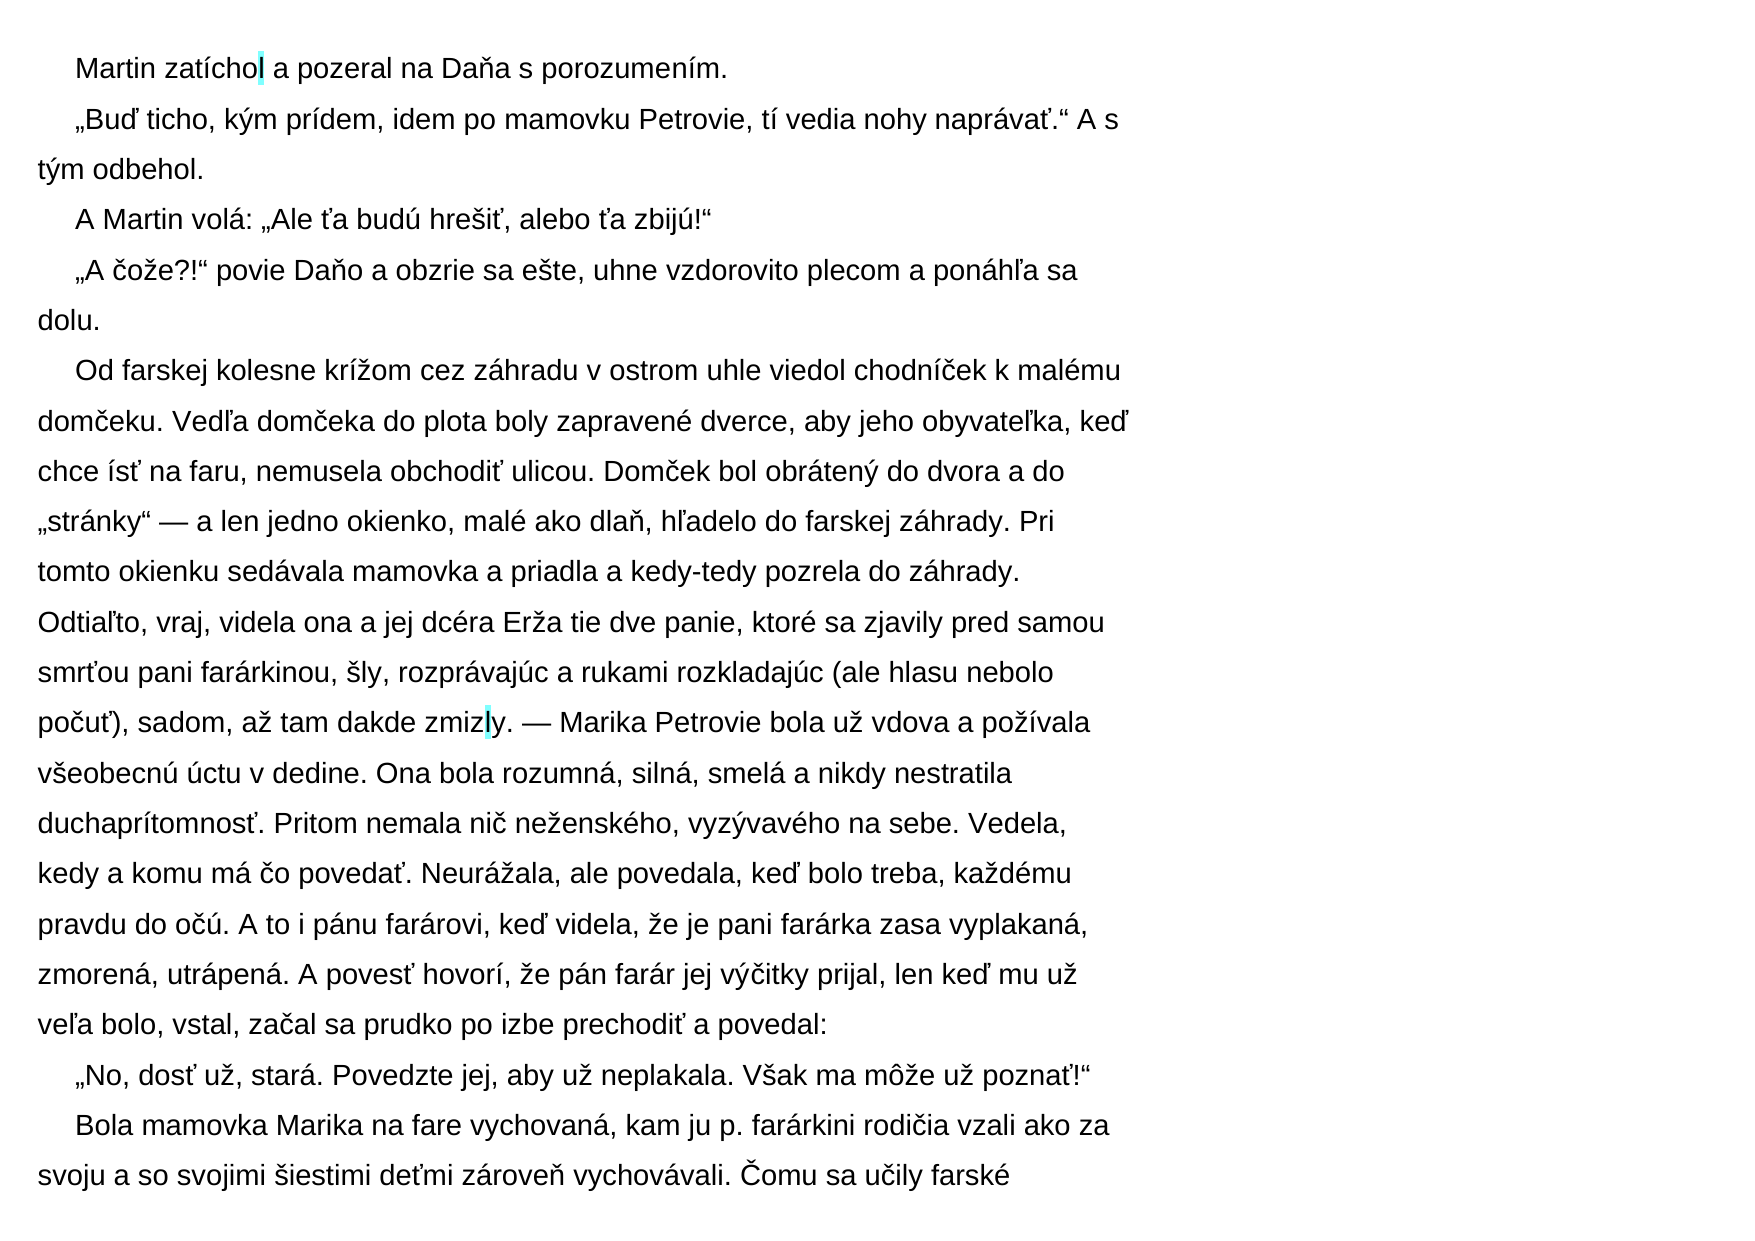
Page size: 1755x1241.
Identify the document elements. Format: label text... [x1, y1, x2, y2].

text Od farskej kolesne krížom cez záhradu v ostrom uhle viedol chodníček k malému domčeku. Ve­dľa domčeka do plota boly zapravené dverce, aby jeho obyvateľka, keď chce ísť na faru, nemusela obchodiť ulicou. Domček bol obrátený do dvora a do „stránky“ — a len jedno okienko, malé ako dlaň, hľadelo do farskej záhrady. Pri tomto okien­ku sedávala mamovka a priadla a kedy-tedy pozrela do záhrady. Odtiaľto, vraj, videla ona a jej dcéra Erža tie dve panie, ktoré sa zjavily pred samou smrťou pani farárkinou, šly, rozprávajúc a rukami rozkladajúc (ale hlasu nebolo počuť), sa­dom, až tam dakde zmizly. — Marika Petrovie bola už vdova a požívala všeobecnú úctu v dedine. Ona bola rozumná, silná, smelá a nikdy nestratila duchaprítomnosť. Pritom nemala nič neženského, vyzývavého na sebe. Vedela, kedy a komu má čo povedať. Neurážala, ale povedala, keď bolo treba, každému pravdu do očú. A to i pánu farárovi, keď videla, že je pani farárka zasa vyplakaná, zmorená, utrápená. A povesť hovorí, že pán farár jej vý­čitky prijal, len keď mu už veľa bolo, vstal, začal sa prudko po izbe prechodiť a povedal: [37, 353, 1130, 1041]
text „Buď ticho, kým prídem, idem po mamovku Petrovie, tí vedia nohy naprávať.“ A s tým od­behol. [37, 102, 1130, 186]
text Bola mamovka Marika na fare vychovaná, kam ju p. farárkini rodičia vzali ako za svoju a so svo­jimi šiestimi deťmi zároveň vychovávali. Čomu sa učily farské [37, 1108, 1130, 1192]
text Martin zatíchol a pozeral na Daňa s porozume­ním. [37, 51, 1130, 85]
text „A čože?!“ povie Daňo a obzrie sa ešte, uhne vzdorovito plecom a ponáhľa sa dolu. [37, 253, 1130, 336]
text A Martin volá: „Ale ťa budú hrešiť, alebo ťa zbijú!“ [37, 202, 1130, 236]
text „No, dosť už, stará. Povedzte jej, aby už nepla­kala. Však ma môže už poznať!“ [37, 1058, 1130, 1091]
